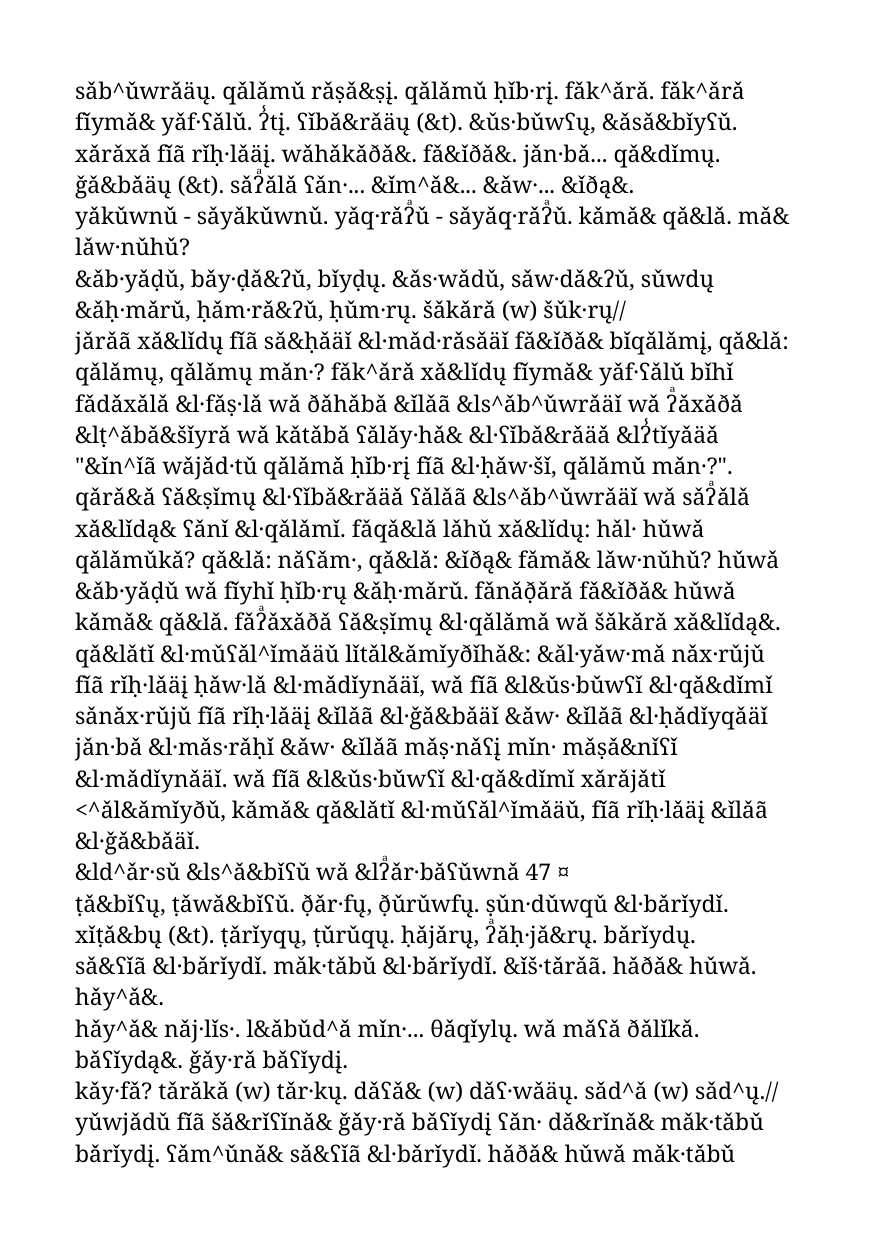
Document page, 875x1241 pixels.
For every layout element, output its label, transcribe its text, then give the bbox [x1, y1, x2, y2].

text sǎb^ǔwrǎäų. qǎlǎmǔ rǎṣǎ&ṣį. qǎlǎmǔ ḥǐb·rį. fǎk^ǎrǎ. fǎk^ǎrǎ fǐymǎ& yǎf·ʕǎlǔ. ʔ̾tį. ʕǐbǎ&rǎäų (&t). &ǔs·bǔwʕų, &ǎsǎ&bǐyʕǔ. xǎrǎxǎ fǐã rǐḥ·lǎäį. wǎhǎkǎðǎ&. fǎ&ǐðǎ&. jǎn·bǎ... qǎ&dǐmų. [75, 75, 799, 169]
text &ǎḥ·mǎrǔ, ḥǎm·rǎ&ʔǔ, ḥǔm·rų. šǎkǎrǎ (w) šǔk·rų// [75, 294, 799, 325]
text &ld^ǎr·sǔ &ls^ǎ&bǐʕǔ wǎ &lʔͣǎr·bǎʕǔwnǎ 47 ¤ [75, 856, 799, 887]
text yǔwjǎdǔ fǐã šǎ&rǐʕǐnǎ& ǧǎy·rǎ bǎʕǐydį ʕǎn· dǎ&rǐnǎ& mǎk·tǎbǔ bǎrǐydį. ʕǎm^ǔnǎ& sǎ&ʕǐã &l·bǎrǐydǐ. hǎðǎ& hǔwǎ mǎk·tǎbǔ [75, 1106, 799, 1169]
text kǎy·fǎ? tǎrǎkǎ (w) tǎr·kų. dǎʕǎ& (w) dǎʕ·wǎäų. sǎd^ǎ (w) sǎd^ų.// [75, 1075, 799, 1106]
text jǎrǎã xǎ&lǐdų fǐã sǎ&ḥǎäǐ &l·mǎd·rǎsǎäǐ fǎ&ǐðǎ& bǐqǎlǎmį, qǎ&lǎ: qǎlǎmų, qǎlǎmų mǎn·? fǎk^ǎrǎ xǎ&lǐdų fǐymǎ& yǎf·ʕǎlǔ bǐhǐ fǎdǎxǎlǎ &l·fǎṣ·lǎ wǎ ðǎhǎbǎ &ǐlǎã &ls^ǎb^ǔwrǎäǐ wǎ ʔͣǎxǎðǎ &lṭ^ǎbǎ&šǐyrǎ wǎ kǎtǎbǎ ʕǎlǎy·hǎ& &l·ʕǐbǎ&rǎäǎ &lʔ̾tǐyǎäǎ "&ǐn^ǐã wǎjǎd·tǔ qǎlǎmǎ ḥǐb·rį fǐã &l·ḥǎw·šǐ, qǎlǎmǔ mǎn·?". qǎrǎ&ǎ ʕǎ&ṣǐmų &l·ʕǐbǎ&rǎäǎ ʕǎlǎã &ls^ǎb^ǔwrǎäǐ wǎ sǎʔͣǎlǎ xǎ&lǐdą& ʕǎnǐ &l·qǎlǎmǐ. fǎqǎ&lǎ lǎhǔ xǎ&lǐdų: hǎl· hǔwǎ qǎlǎmǔkǎ? qǎ&lǎ: nǎʕǎm·, qǎ&lǎ: &ǐðą& fǎmǎ& lǎw·nǔhǔ? hǔwǎ &ǎb·yǎḍǔ wǎ fǐyhǐ ḥǐb·rų &ǎḥ·mǎrǔ. fǎnǎð̣ǎrǎ fǎ&ǐðǎ& hǔwǎ kǎmǎ& qǎ&lǎ. fǎʔͣǎxǎðǎ ʕǎ&ṣǐmų &l·qǎlǎmǎ wǎ šǎkǎrǎ xǎ&lǐdą&. qǎ&lǎtǐ &l·mǔʕǎl^ǐmǎäǔ lǐtǎl&ǎmǐyðǐhǎ&: &ǎl·yǎw·mǎ nǎx·rǔjǔ fǐã rǐḥ·lǎäį ḥǎw·lǎ &l·mǎdǐynǎäǐ, wǎ fǐã &l&ǔs·bǔwʕǐ &l·qǎ&dǐmǐ sǎnǎx·rǔjǔ fǐã rǐḥ·lǎäį &ǐlǎã &l·ǧǎ&bǎäǐ &ǎw· &ǐlǎã &l·ḥǎdǐyqǎäǐ jǎn·bǎ &l·mǎs·rǎḥǐ &ǎw· &ǐlǎã mǎṣ·nǎʕį mǐn· mǎṣǎ&nǐʕǐ &l·mǎdǐynǎäǐ. wǎ fǐã &l&ǔs·bǔwʕǐ &l·qǎ&dǐmǐ xǎrǎjǎtǐ <^ǎl&ǎmǐyðǔ, kǎmǎ& qǎ&lǎtǐ &l·mǔʕǎl^ǐmǎäǔ, fǐã rǐḥ·lǎäį &ǐlǎã &l·ǧǎ&bǎäǐ. [75, 325, 799, 856]
text ṭǎ&bǐʕų, ṭǎwǎ&bǐʕǔ. ð̣ǎr·fų, ð̣ǔrǔwfų. ṣǔn·dǔwqǔ &l·bǎrǐydǐ. [75, 887, 799, 919]
text yǎkǔwnǔ - sǎyǎkǔwnǔ. yǎq·rǎʔͣǔ - sǎyǎq·rǎʔͣǔ. kǎmǎ& qǎ&lǎ. mǎ& lǎw·nǔhǔ? [75, 200, 799, 262]
text sǎ&ʕǐã &l·bǎrǐydǐ. mǎk·tǎbǔ &l·bǎrǐydǐ. &ǐš·tǎrǎã. hǎðǎ& hǔwǎ. hǎy^ǎ&. [75, 950, 799, 1012]
text hǎy^ǎ& nǎj·lǐs·. l&ǎbǔd^ǎ mǐn·... θǎqǐylų. wǎ mǎʕǎ ðǎlǐkǎ. bǎʕǐydą&. ǧǎy·rǎ bǎʕǐydį. [75, 1012, 799, 1075]
text ǧǎ&bǎäų (&t). sǎʔͣǎlǎ ʕǎn·... &ǐm^ǎ&... &ǎw·... &ǐðą&. [75, 169, 799, 200]
text &ǎb·yǎḍǔ, bǎy·ḍǎ&ʔǔ, bǐyḍų. &ǎs·wǎdǔ, sǎw·dǎ&ʔǔ, sǔwdų [75, 262, 799, 294]
text xǐṭǎ&bų (&t). ṭǎrǐyqų, ṭǔrǔqų. ḥǎjǎrų, ʔͣǎḥ·jǎ&rų. bǎrǐydų. [75, 919, 799, 950]
